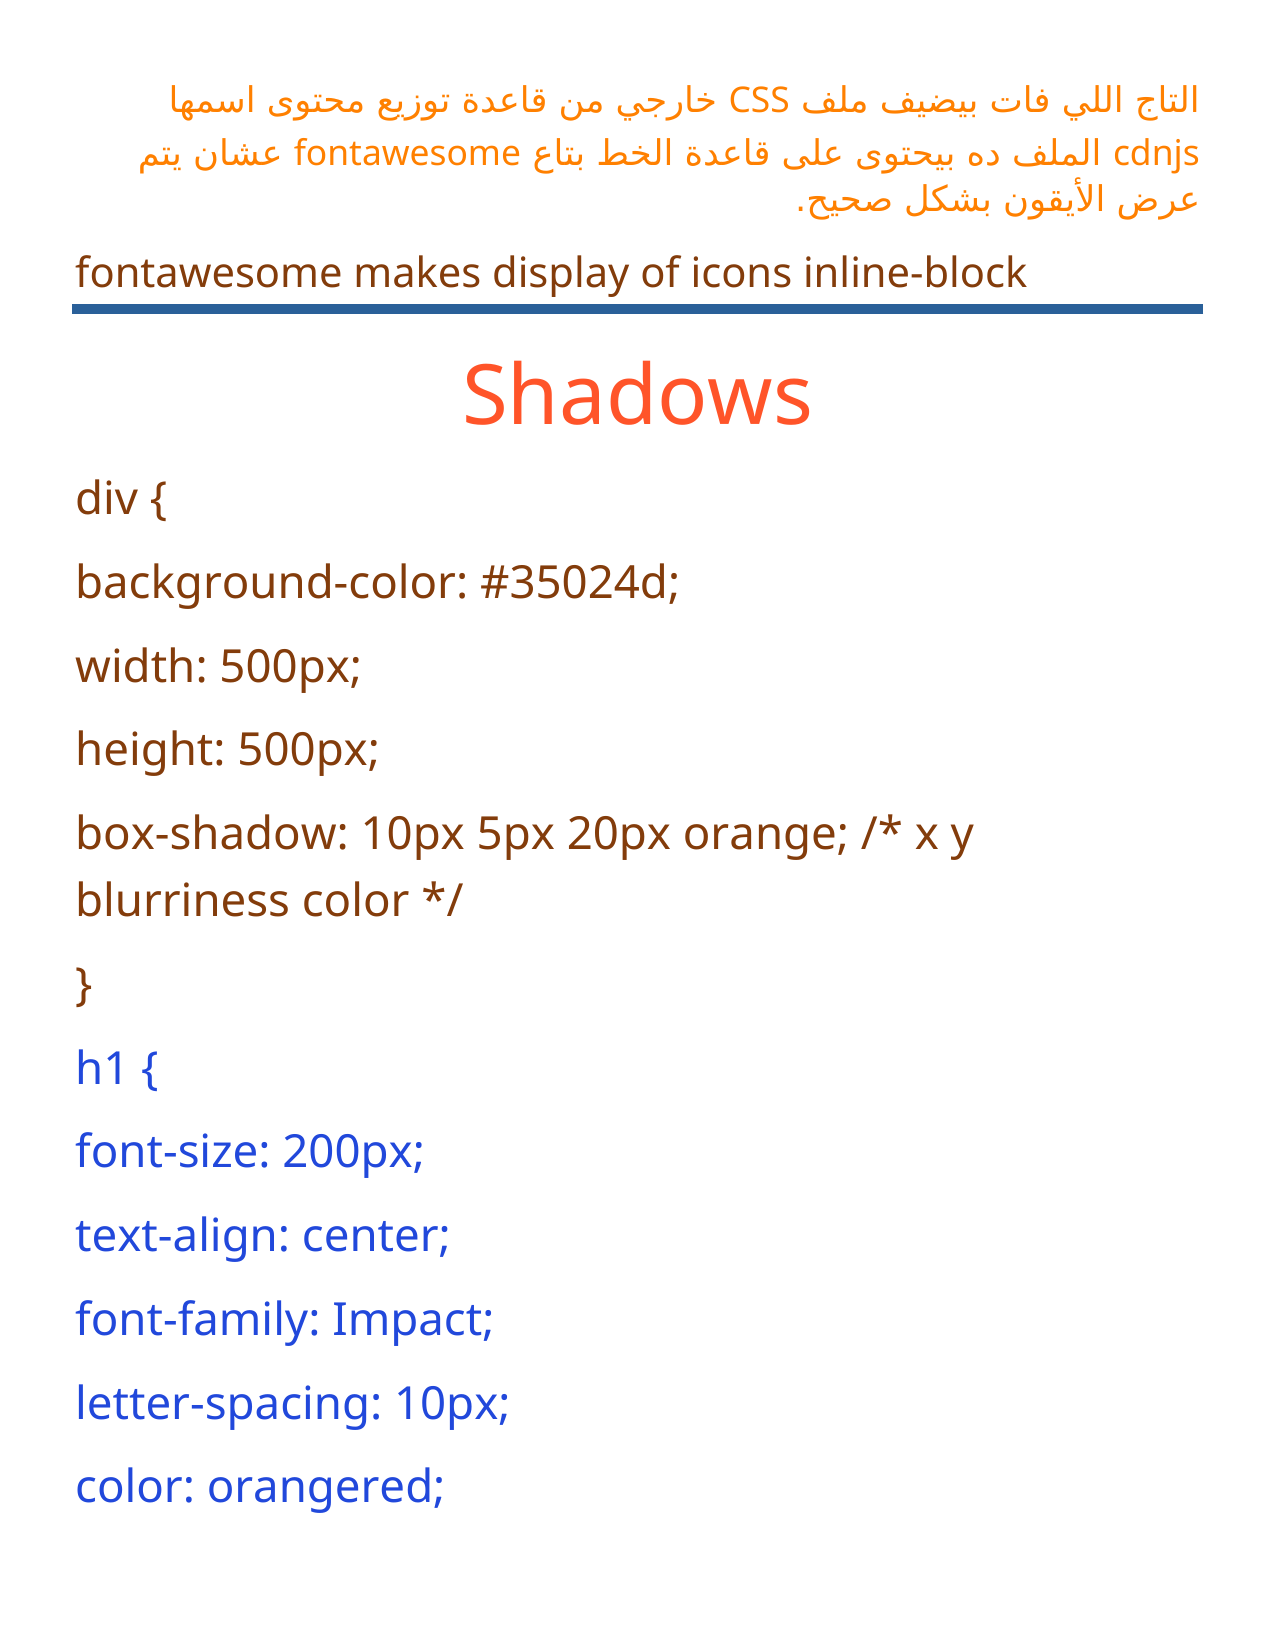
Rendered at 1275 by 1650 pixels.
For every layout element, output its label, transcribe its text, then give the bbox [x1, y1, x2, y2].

text height: 500px; [75, 717, 1200, 779]
text font-size: 200px; [75, 1119, 1200, 1181]
text div { [75, 466, 1200, 528]
text letter-spacing: 10px; [75, 1370, 1200, 1432]
text fontawesome makes display of icons inline-block [72, 240, 1203, 304]
text color: orangered; [75, 1454, 1200, 1516]
text text-align: center; [75, 1203, 1200, 1265]
text width: 500px; [75, 633, 1200, 695]
text Shadows [75, 336, 1200, 449]
text background-color: #35024d; [75, 549, 1200, 612]
text box-shadow: 10px 5px 20px orange; /* x y blurriness color */ [75, 801, 1200, 930]
text font-family: Impact; [75, 1287, 1200, 1349]
text h1 { [75, 1035, 1200, 1097]
text } [75, 952, 1200, 1014]
text التاج اللي فات بيضيف ملف CSS خارجي من قاعدة توزيع محتوى اسمها cdnjs الملف ده بيحتوى على قاعدة الخط بتاع fontawesome عشان يتم عرض اﻷيقون بشكل صحيح. [75, 75, 1200, 220]
